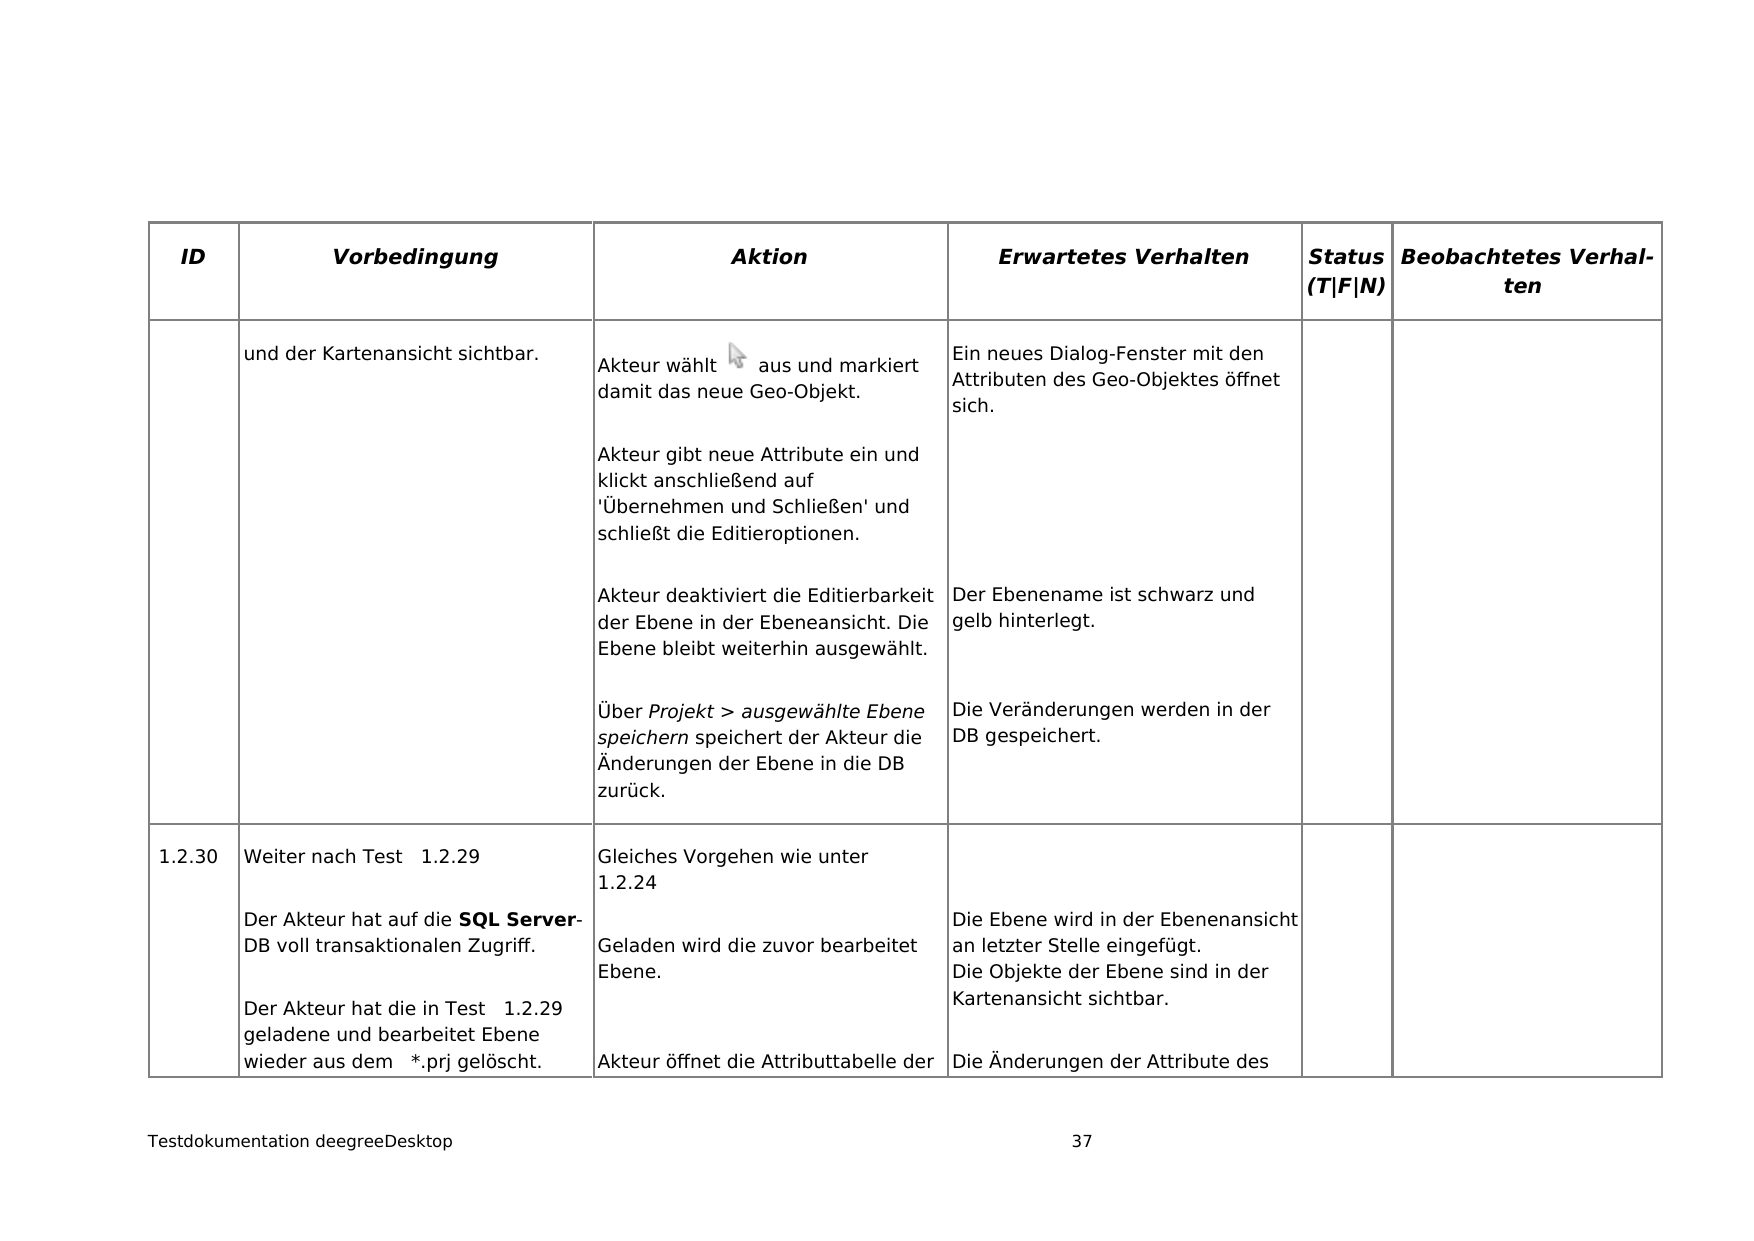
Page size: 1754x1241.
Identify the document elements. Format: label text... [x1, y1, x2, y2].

table_header Erwartetes Verhalten [949, 224, 1301, 319]
table_cell [1394, 321, 1661, 823]
table_header Beobachtetes Verhal­ten [1394, 224, 1661, 319]
table_cell Die Ebene wird in der Ebenenansicht an letzter Stelle eingefügt. Die Objekte der Ebene sind in der Kartenansicht sichtbar. Die Änderungen der Attribute des [949, 825, 1301, 1076]
table_cell Gleiches Vorgehen wie unter 1.2.24 Geladen wird die zuvor bearbeitet Ebene. Akteur öffnet die Attributtabelle der [595, 825, 947, 1076]
table_cell Weiter nach Test 1.2.29 Der Akteur hat auf die SQL Server-DB voll transaktionalen Zugriff. Der Akteur hat die in Test 1.2.29 geladene und bearbeitet Ebene wieder aus dem *.prj gelöscht. [240, 825, 592, 1076]
table_cell [150, 321, 238, 823]
table_cell und der Kartenansicht sichtbar. [240, 321, 592, 823]
table_header Status (T|F|N) [1303, 224, 1391, 319]
table_cell [1303, 321, 1391, 823]
table_cell [1303, 825, 1391, 1076]
table_cell [1394, 825, 1661, 1076]
table_header Aktion [595, 224, 947, 319]
table_header Vorbedingung [240, 224, 592, 319]
table_header ID [150, 224, 238, 319]
table_cell Ein neues Dialog-Fenster mit den Attributen des Geo-Objektes öffnet sich. Der Ebenename ist schwarz und gelb hinterlegt. Die Veränderungen werden in der DB gespeichert. [949, 321, 1301, 823]
picture [722, 342, 753, 372]
table_cell Akteur wählt aus und markiert damit das neue Geo-Objekt. Akteur gibt neue Attribute ein und klickt anschließend auf 'Übernehmen und Schließen' und schließt die Editieroptionen. Akteur deaktiviert die Editierbarkeit der Ebene in der Ebeneansicht. Die Ebene bleibt weiterhin ausgewählt. Über Projekt > ausgewählte Ebene speichern speichert der Akteur die Änderungen der Ebene in die DB zurück. [595, 321, 947, 823]
table_cell [150, 825, 238, 1076]
